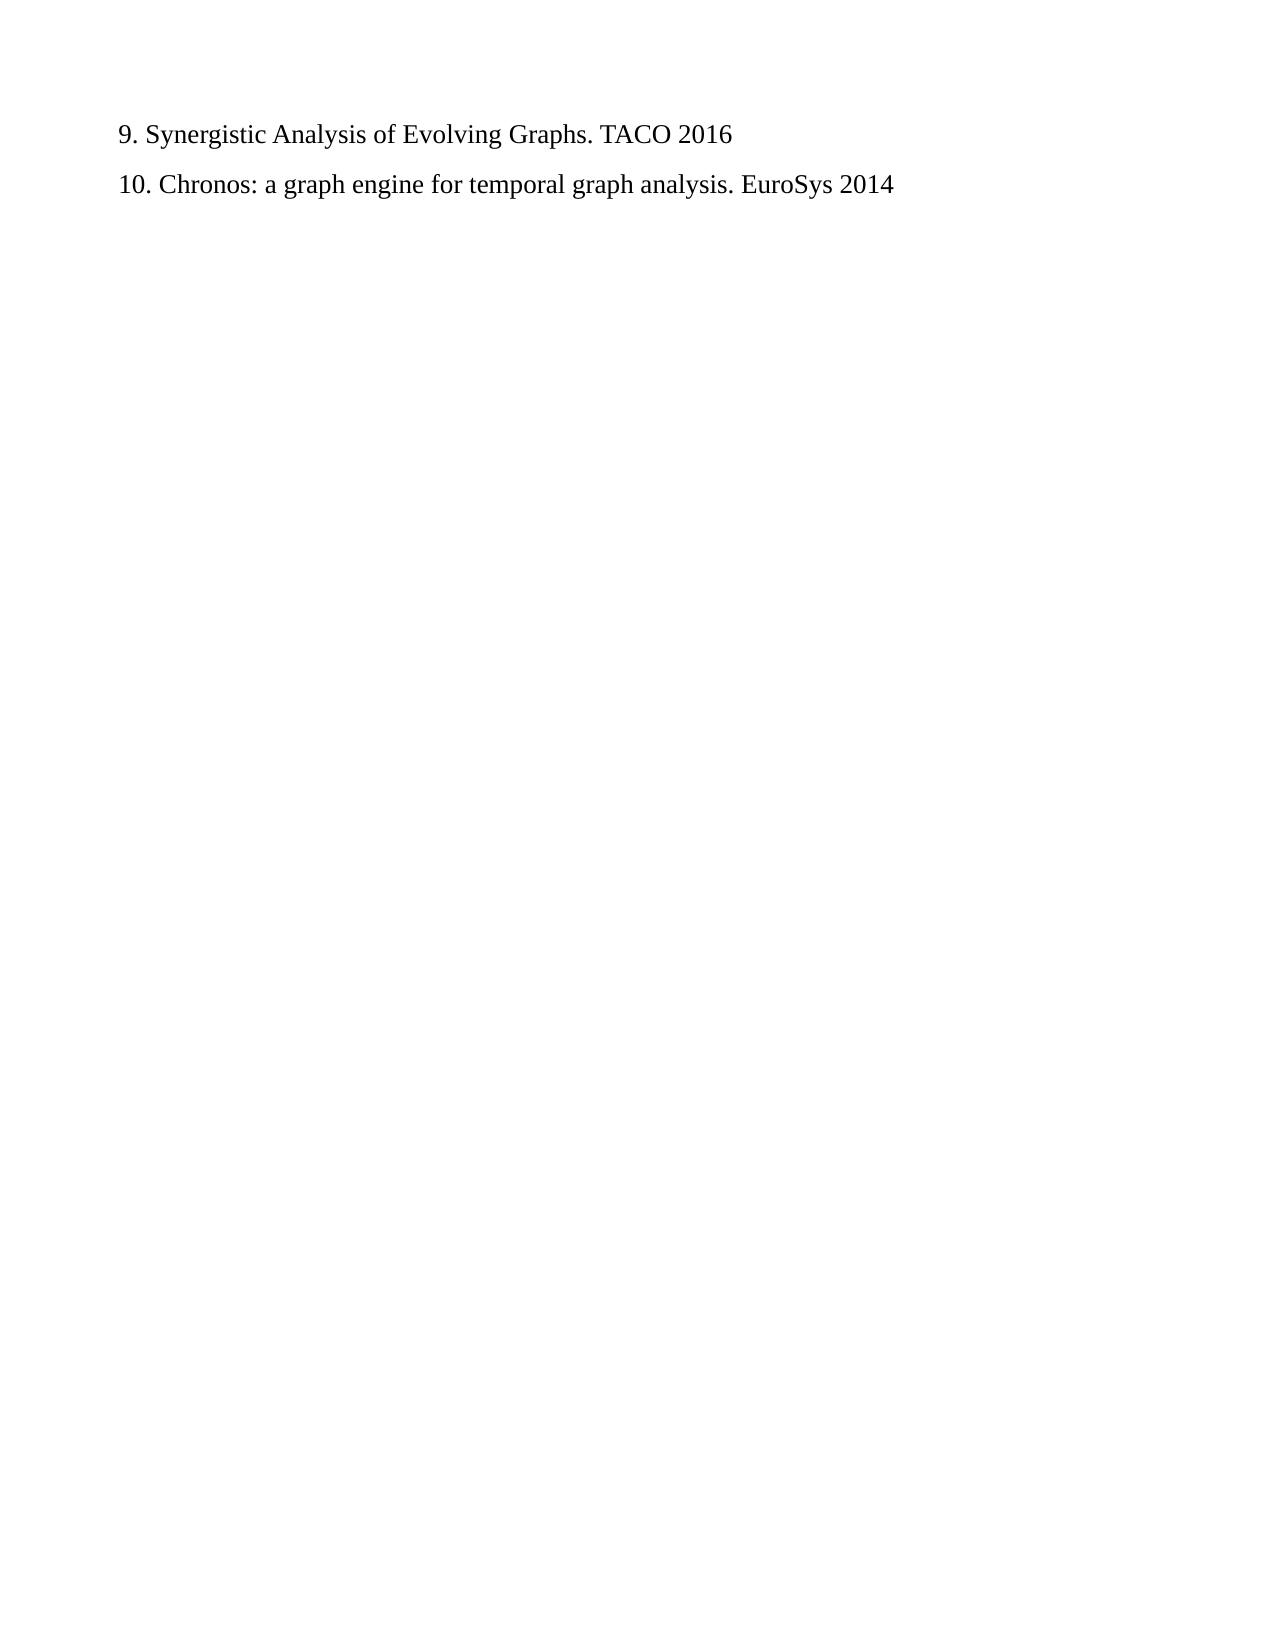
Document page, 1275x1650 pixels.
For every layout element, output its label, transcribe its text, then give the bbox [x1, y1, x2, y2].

text 10. Chronos: a graph engine for temporal graph analysis. EuroSys 2014 [118, 168, 1157, 199]
text 9. Synergistic Analysis of Evolving Graphs. TACO 2016 [118, 118, 1157, 149]
